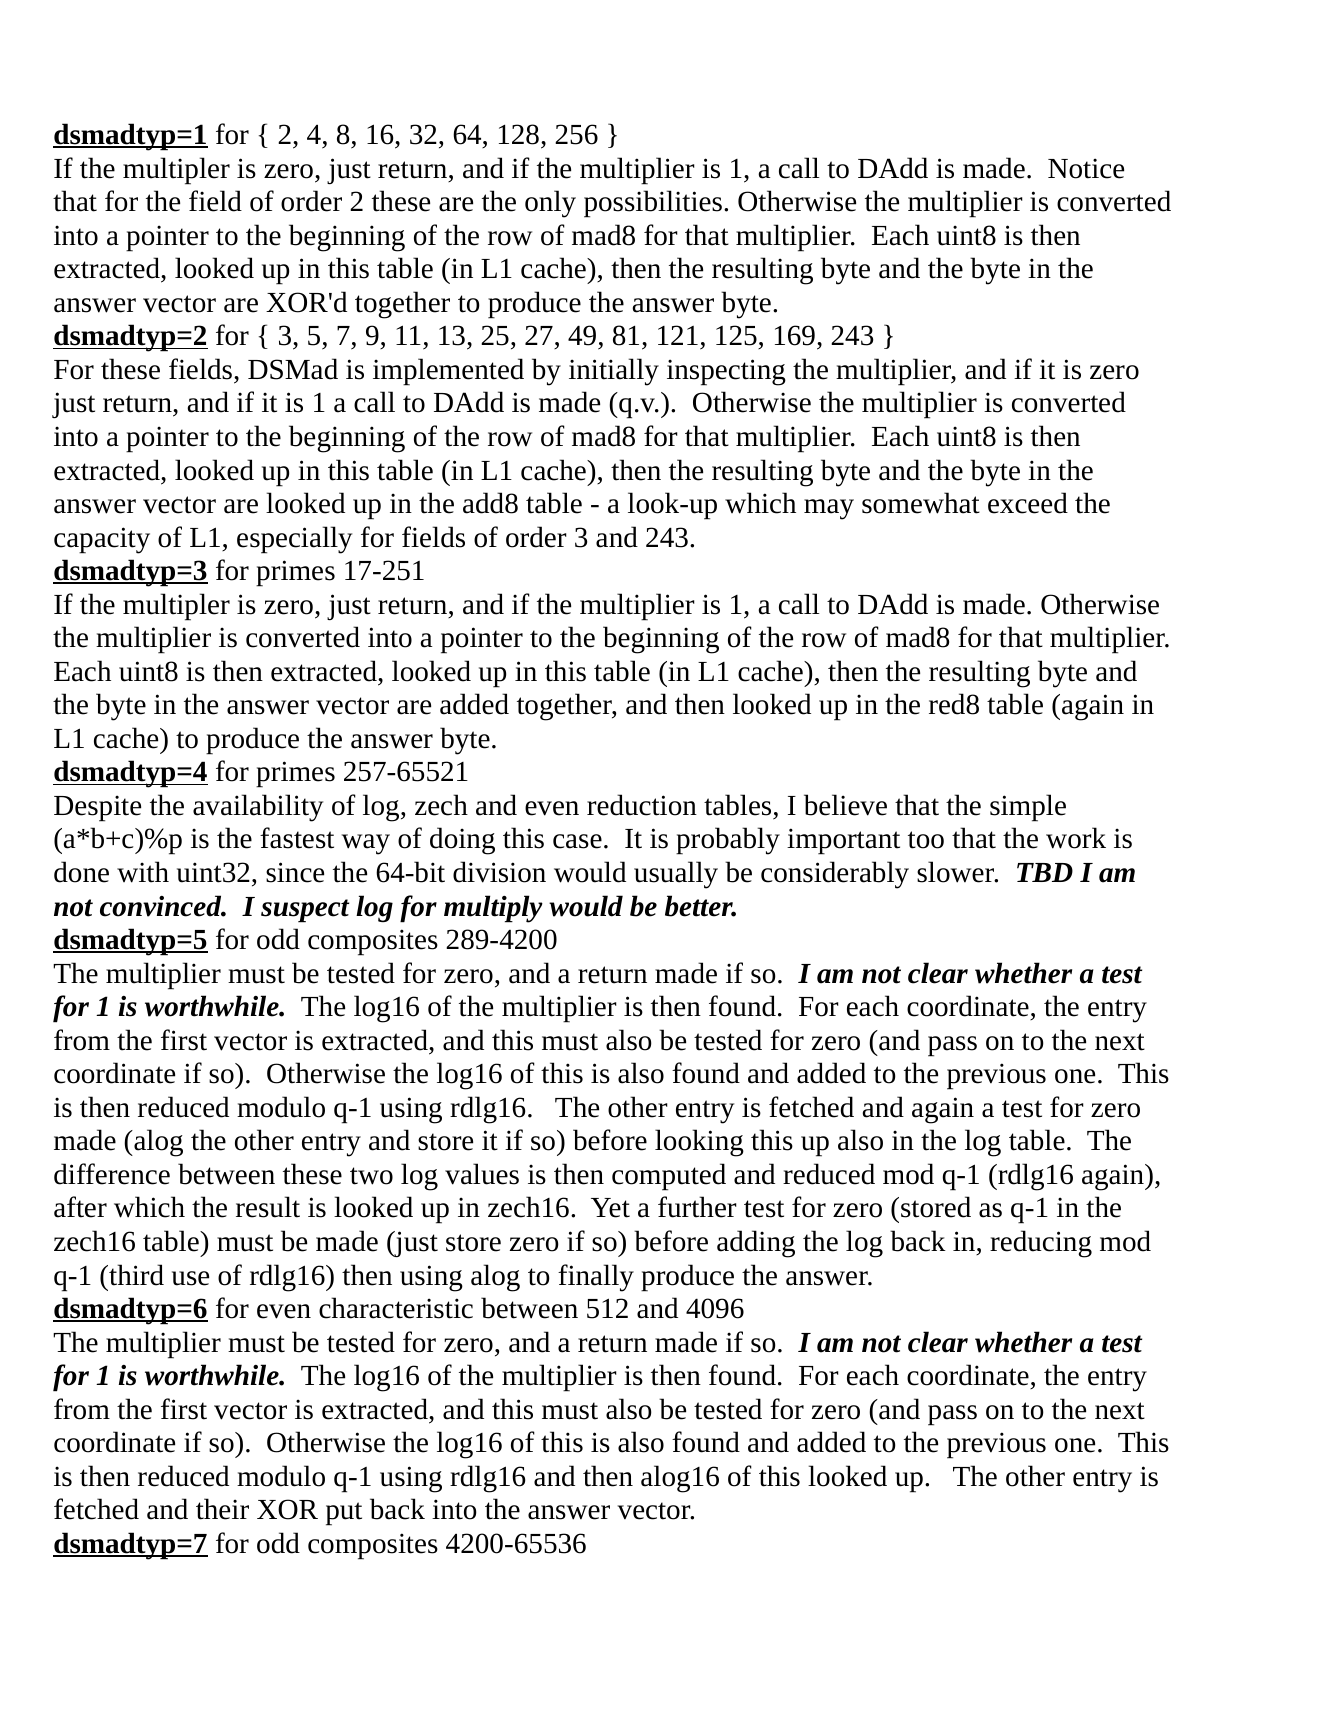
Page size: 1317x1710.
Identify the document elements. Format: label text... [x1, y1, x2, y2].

text For these fields, DSMad is implemented by initially inspecting the multiplier, and if it is zero just return, and if it is 1 a call to DAdd is made (q.v.). Otherwise the multiplier is converted into a pointer to the beginning of the row of mad8 for that multiplier. Each uint8 is then extracted, looked up in this table (in L1 cache), then the resulting byte and the byte in the answer vector are looked up in the add8 table - a look-up which may somewhat exceed the capacity of L1, especially for fields of order 3 and 243. [53, 352, 1174, 553]
text dsmadtyp=1 for { 2, 4, 8, 16, 32, 64, 128, 256 } [53, 117, 1174, 151]
text dsmadtyp=3 for primes 17-251 [53, 553, 1174, 587]
text dsmadtyp=2 for { 3, 5, 7, 9, 11, 13, 25, 27, 49, 81, 121, 125, 169, 243 } [53, 318, 1174, 352]
text dsmadtyp=4 for primes 257-65521 [53, 754, 1174, 788]
text dsmadtyp=5 for odd composites 289-4200 [53, 922, 1174, 956]
text dsmadtyp=7 for odd composites 4200-65536 [53, 1526, 1174, 1559]
text The multiplier must be tested for zero, and a return made if so. I am not clear whether a test for 1 is worthwhile. The log16 of the multiplier is then found. For each coordinate, the entry from the first vector is extracted, and this must also be tested for zero (and pass on to the next coordinate if so). Otherwise the log16 of this is also found and added to the previous one. This is then reduced modulo q-1 using rdlg16 and then alog16 of this looked up. The other entry is fetched and their XOR put back into the answer vector. [53, 1325, 1174, 1526]
text Despite the availability of log, zech and even reduction tables, I believe that the simple (a*b+c)%p is the fastest way of doing this case. It is probably important too that the work is done with uint32, since the 64-bit division would usually be considerably slower. TBD I am not convinced. I suspect log for multiply would be better. [53, 788, 1174, 922]
text If the multipler is zero, just return, and if the multiplier is 1, a call to DAdd is made. Notice that for the field of order 2 these are the only possibilities. Otherwise the multiplier is converted into a pointer to the beginning of the row of mad8 for that multiplier. Each uint8 is then extracted, looked up in this table (in L1 cache), then the resulting byte and the byte in the answer vector are XOR'd together to produce the answer byte. [53, 151, 1174, 318]
text If the multipler is zero, just return, and if the multiplier is 1, a call to DAdd is made. Otherwise the multiplier is converted into a pointer to the beginning of the row of mad8 for that multiplier. Each uint8 is then extracted, looked up in this table (in L1 cache), then the resulting byte and the byte in the answer vector are added together, and then looked up in the red8 table (again in L1 cache) to produce the answer byte. [53, 587, 1174, 754]
text dsmadtyp=6 for even characteristic between 512 and 4096 [53, 1291, 1174, 1325]
text The multiplier must be tested for zero, and a return made if so. I am not clear whether a test for 1 is worthwhile. The log16 of the multiplier is then found. For each coordinate, the entry from the first vector is extracted, and this must also be tested for zero (and pass on to the next coordinate if so). Otherwise the log16 of this is also found and added to the previous one. This is then reduced modulo q-1 using rdlg16. The other entry is fetched and again a test for zero made (alog the other entry and store it if so) before looking this up also in the log table. The difference between these two log values is then computed and reduced mod q-1 (rdlg16 again), after which the result is looked up in zech16. Yet a further test for zero (stored as q-1 in the zech16 table) must be made (just store zero if so) before adding the log back in, reducing mod q-1 (third use of rdlg16) then using alog to finally produce the answer. [53, 956, 1174, 1291]
